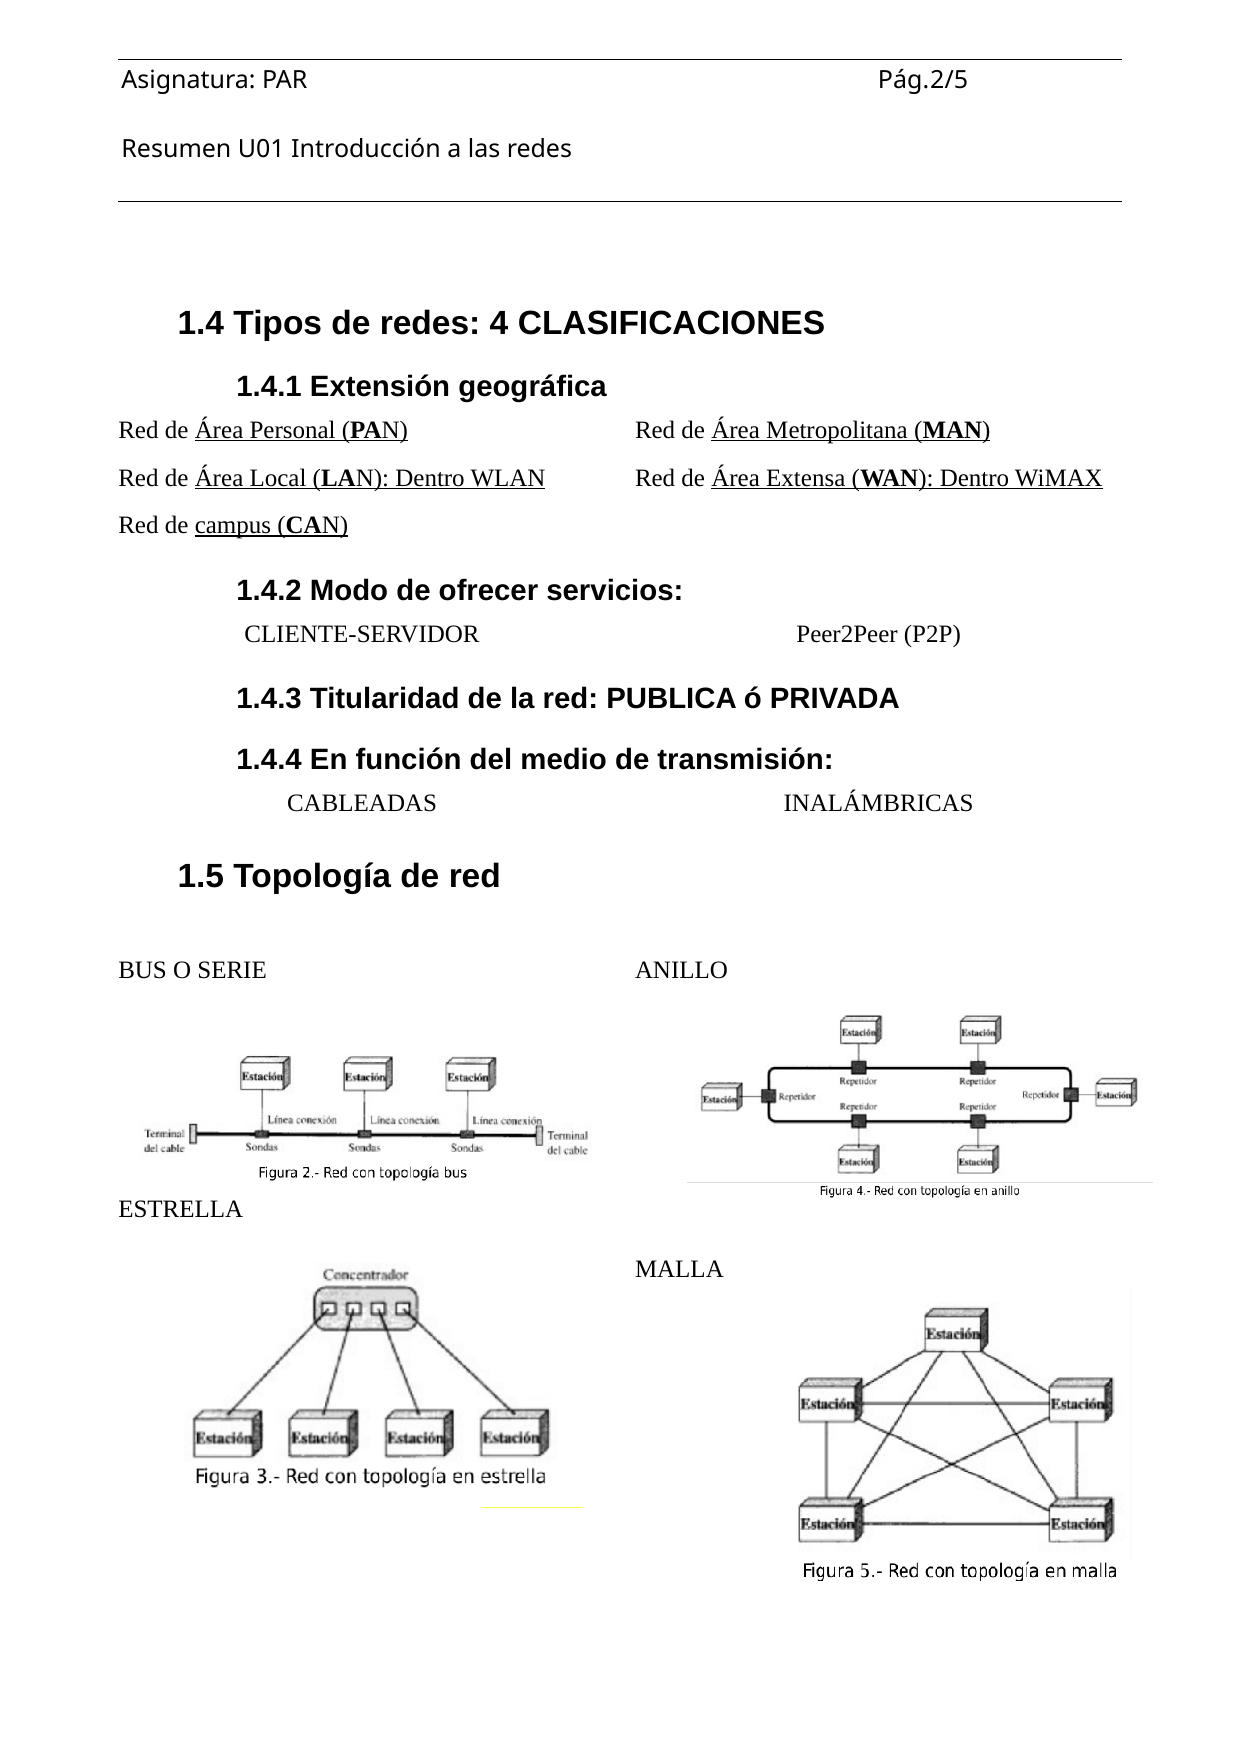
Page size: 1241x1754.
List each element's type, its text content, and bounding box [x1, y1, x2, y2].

subtitle 1.5 Topología de red [177, 856, 1122, 895]
text Red de Área Extensa (WAN): Dentro WiMAX [635, 463, 1122, 491]
picture [669, 998, 1157, 1202]
text Red de Área Local (LAN): Dentro WLAN [118, 463, 605, 491]
text INALÁMBRICAS [635, 788, 1122, 817]
text ANILLO [635, 955, 1122, 984]
text Red de Área Metropolitana (MAN) [635, 415, 1122, 444]
subtitle 1.4.2 Modo de ofrecer servicios: [236, 572, 1122, 606]
subtitle 1.4.4 En función del medio de transmisión: [236, 742, 1122, 775]
picture [117, 1034, 609, 1190]
subtitle 1.4.3 Titularidad de la red: PUBLICA ó PRIVADA [236, 681, 1122, 714]
text Red de campus (CAN) [118, 510, 605, 539]
text Red de Área Personal (PAN) [118, 415, 605, 444]
text CABLEADAS [118, 788, 605, 817]
picture [145, 1251, 583, 1508]
text Peer2Peer (P2P) [635, 619, 1122, 647]
picture [779, 1279, 1151, 1591]
subtitle 1.4 Tipos de redes: 4 CLASIFICACIONES [177, 303, 1122, 342]
text BUS O SERIE [118, 955, 605, 984]
text ESTRELLA [118, 1190, 605, 1223]
text CLIENTE-SERVIDOR [118, 619, 605, 647]
text MALLA [635, 1254, 1122, 1282]
subtitle 1.4.1 Extensión geográfica [236, 369, 1122, 402]
